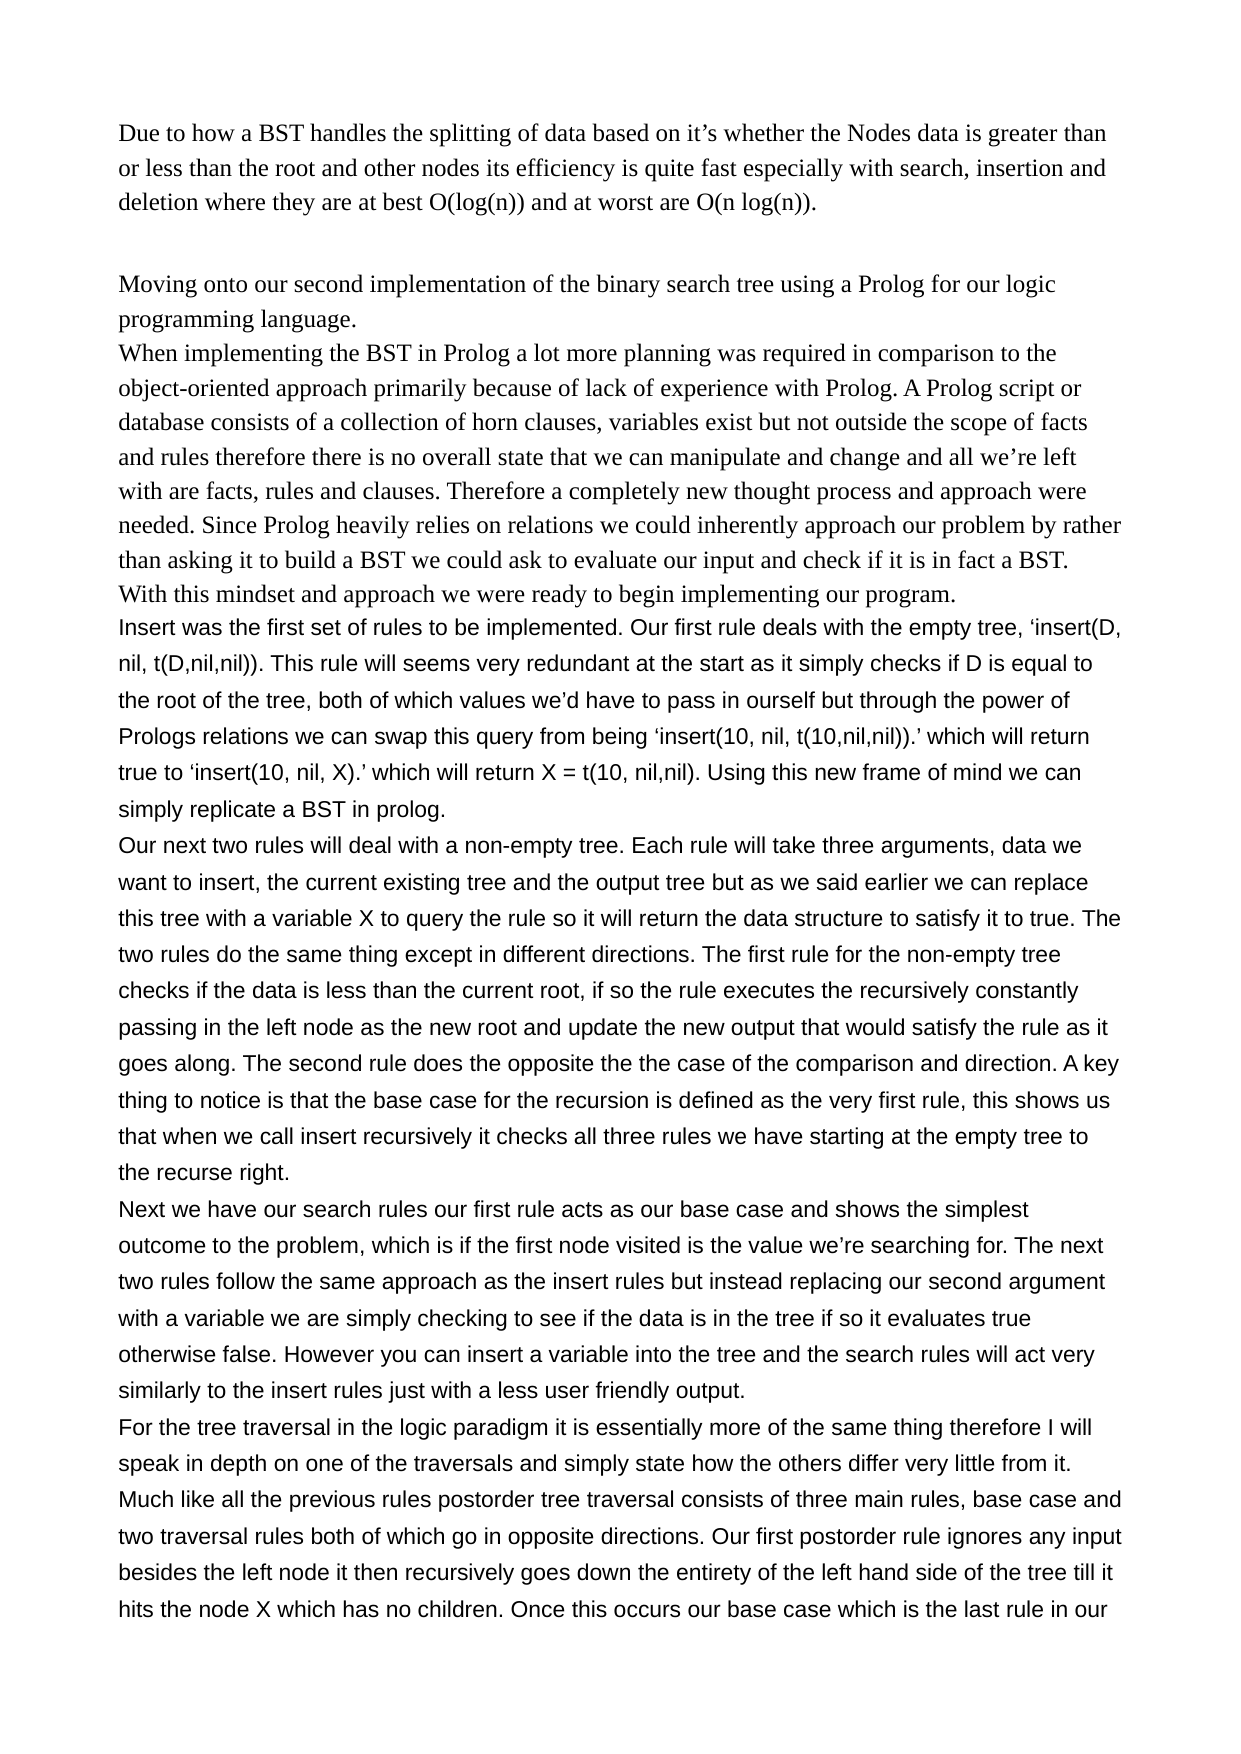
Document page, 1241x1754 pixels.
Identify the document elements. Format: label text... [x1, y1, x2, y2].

text When implementing the BST in Prolog a lot more planning was required in comparison to the object-oriented approach primarily because of lack of experience with Prolog. A Prolog script or database consists of a collection of horn clauses, variables exist but not outside the scope of facts and rules therefore there is no overall state that we can manipulate and change and all we’re left with are facts, rules and clauses. Therefore a completely new thought process and approach were needed. Since Prolog heavily relies on relations we could inherently approach our problem by rather than asking it to build a BST we could ask to evaluate our input and check if it is in fact a BST. With this mindset and approach we were ready to begin implementing our program. [118, 338, 1122, 608]
text Moving onto our second implementation of the binary search tree using a Prolog for our logic programming language. [118, 269, 1122, 332]
text Our next two rules will deal with a non-empty tree. Each rule will take three arguments, data we want to insert, the current existing tree and the output tree but as we said earlier we can replace this tree with a variable X to query the rule so it will return the data structure to satisfy it to true. The two rules do the same thing except in different directions. The first rule for the non-empty tree checks if the data is less than the current root, if so the rule executes the recursively constantly passing in the left node as the new root and update the new output that would satisfy the rule as it goes along. The second rule does the opposite the the case of the comparison and direction. A key thing to notice is that the base case for the recursion is defined as the very first rule, this shows us that when we call insert recursively it checks all three rules we have starting at the empty tree to the recurse right. [118, 832, 1122, 1186]
text Due to how a BST handles the splitting of data based on it’s whether the Nodes data is greater than or less than the root and other nodes its efficiency is quite fast especially with search, insertion and deletion where they are at best O(log(n)) and at worst are O(n log(n)). [118, 118, 1122, 216]
text Insert was the first set of rules to be implemented. Our first rule deals with the empty tree, ‘insert(D, nil, t(D,nil,nil)). This rule will seems very redundant at the start as it simply checks if D is equal to the root of the tree, both of which values we’d have to pass in ourself but through the power of Prologs relations we can swap this query from being ‘insert(10, nil, t(10,nil,nil)).’ which will return true to ‘insert(10, nil, X).’ which will return X = t(10, nil,nil). Using this new frame of mind we can simply replicate a BST in prolog. [118, 614, 1122, 822]
text For the tree traversal in the logic paradigm it is essentially more of the same thing therefore I will speak in depth on one of the traversals and simply state how the others differ very little from it. Much like all the previous rules postorder tree traversal consists of three main rules, base case and two traversal rules both of which go in opposite directions. Our first postorder rule ignores any input besides the left node it then recursively goes down the entirety of the left hand side of the tree till it hits the node X which has no children. Once this occurs our base case which is the last rule in our [118, 1414, 1122, 1622]
text Next we have our search rules our first rule acts as our base case and shows the simplest outcome to the problem, which is if the first node visited is the value we’re searching for. The next two rules follow the same approach as the insert rules but instead replacing our second argument with a variable we are simply checking to see if the data is in the tree if so it evaluates true otherwise false. However you can insert a variable into the tree and the search rules will act very similarly to the insert rules just with a less user friendly output. [118, 1196, 1122, 1404]
